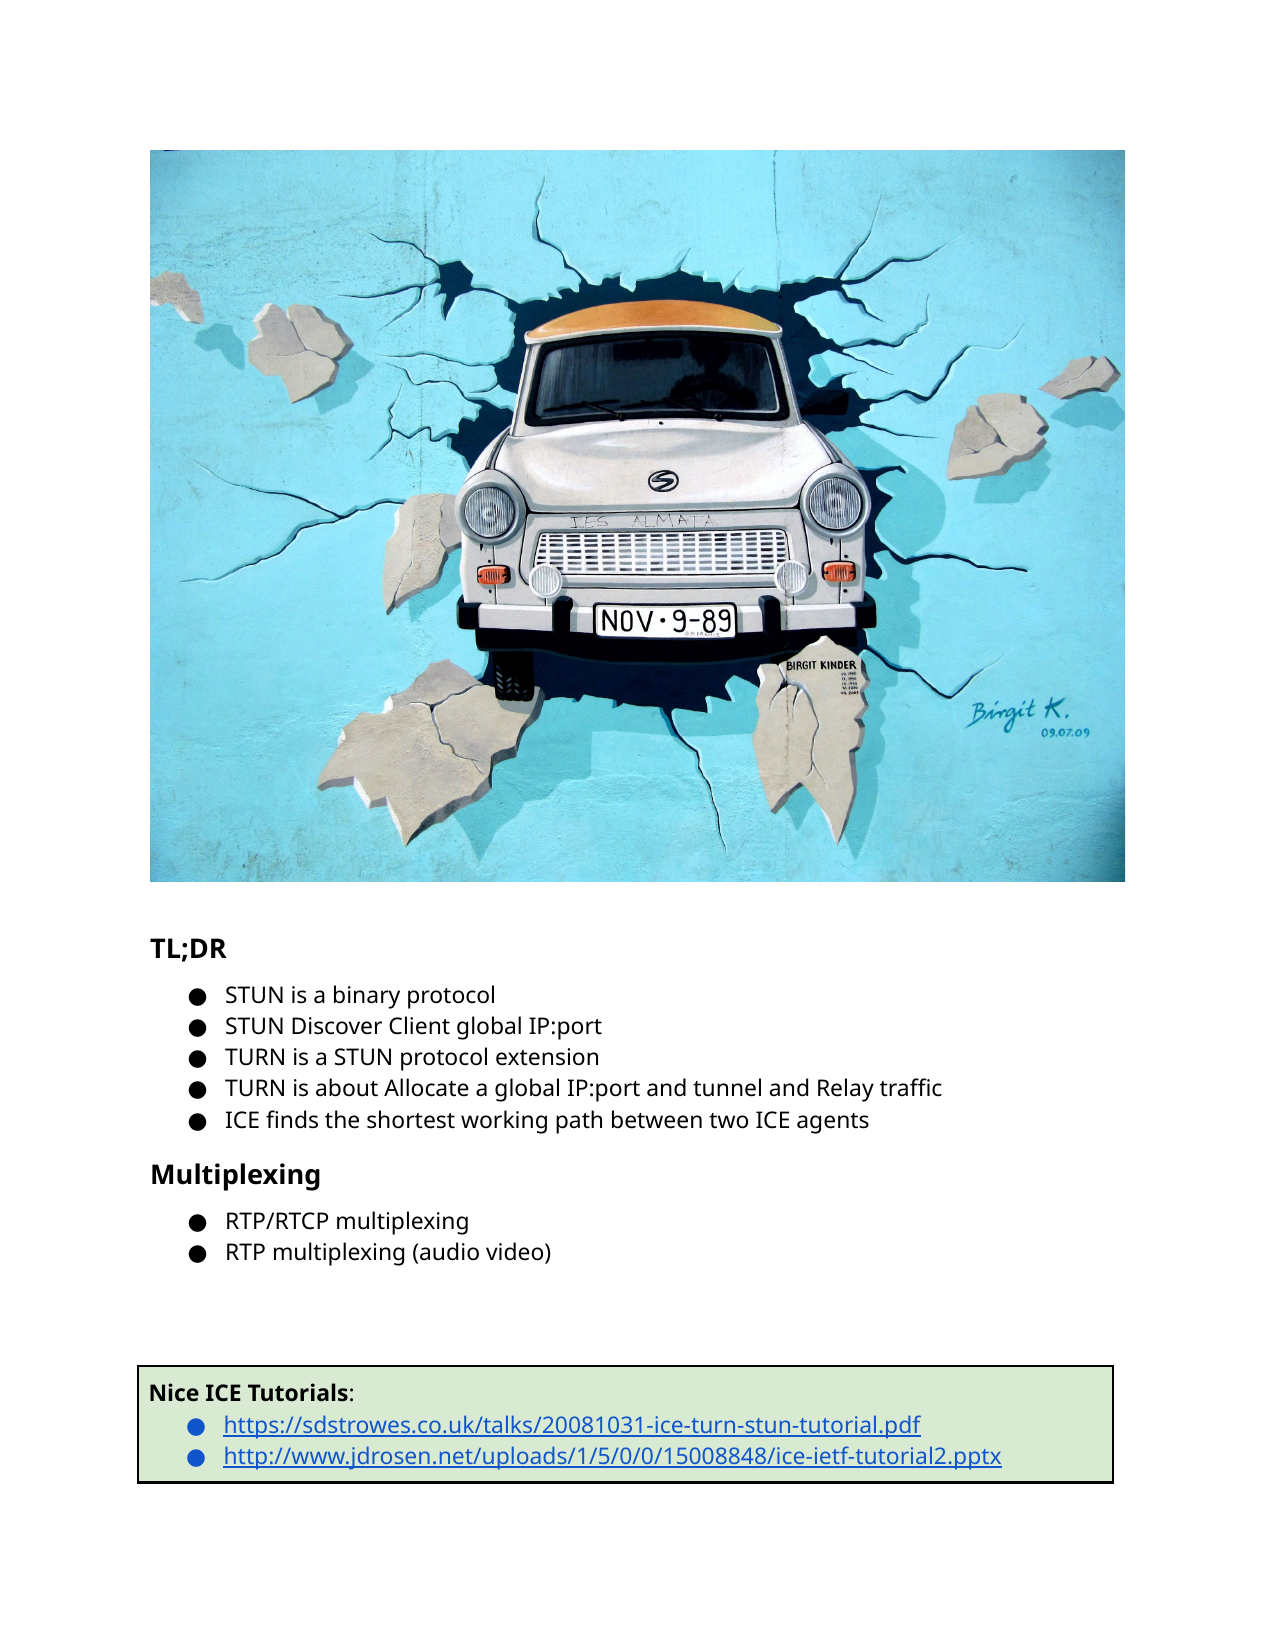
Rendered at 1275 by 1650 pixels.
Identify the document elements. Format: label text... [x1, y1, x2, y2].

list ICE finds the shortest working path between two ICE agents [187, 1103, 1125, 1135]
list STUN Discover Client global IP:port [187, 1010, 1125, 1041]
list RTP/RTCP multiplexing [187, 1205, 1125, 1236]
subtitle Multiplexing [150, 1156, 1125, 1192]
list TURN is a STUN protocol extension [187, 1041, 1125, 1072]
subtitle TL;DR [150, 929, 1125, 966]
table_header Nice ICE Tutorials: https://sdstrowes.co.uk/talks/20081031-ice-turn-stun-tutorial.pdf http://www.jdrosen.net/uploads/1/5/0/0/15008848/ice-ietf-tutorial2.pptx [139, 1367, 1112, 1481]
list TURN is about Allocate a global IP:port and tunnel and Relay traffic [187, 1072, 1125, 1103]
picture [150, 150, 1125, 882]
list RTP multiplexing (audio video) [187, 1236, 1125, 1267]
list STUN is a binary protocol [187, 978, 1125, 1010]
